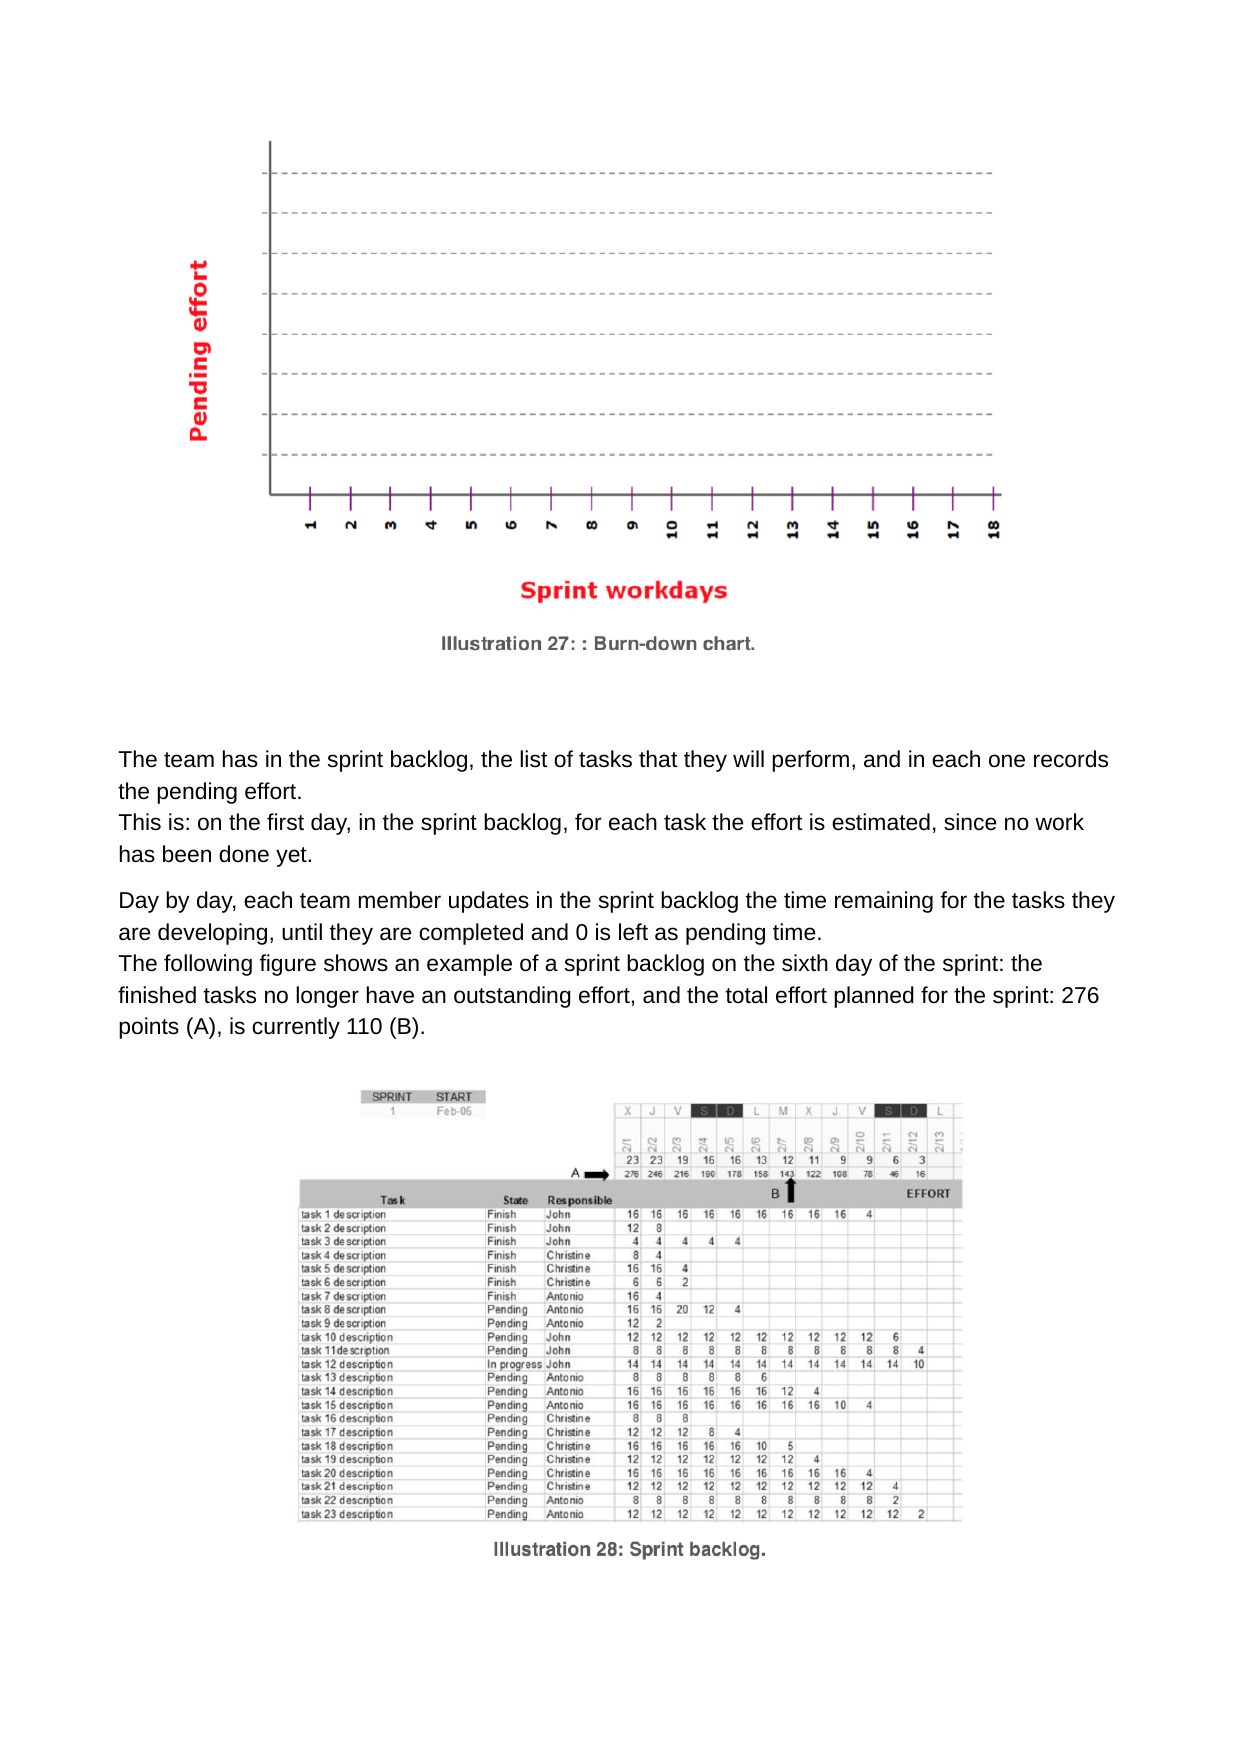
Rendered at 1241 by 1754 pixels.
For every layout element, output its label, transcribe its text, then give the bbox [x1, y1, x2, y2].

text The team has in the sprint backlog, the list of tasks that they will perform, and in each one records the pending effort. This is: on the first day, in the sprint backlog, for each task the effort is estimated, since no work has been done yet. [118, 746, 1122, 867]
text Day by day, each team member updates in the sprint backlog the time remaining for the tasks they are developing, until they are completed and 0 is left as pending time. The following figure shows an example of a sprint backlog on the sixth day of the sprint: the finished tasks no longer have an outstanding effort, and the total effort planned for the sprint: 276 points (A), is currently 110 (B). [118, 887, 1122, 1040]
picture [239, 1059, 1001, 1586]
picture [118, 118, 1123, 668]
